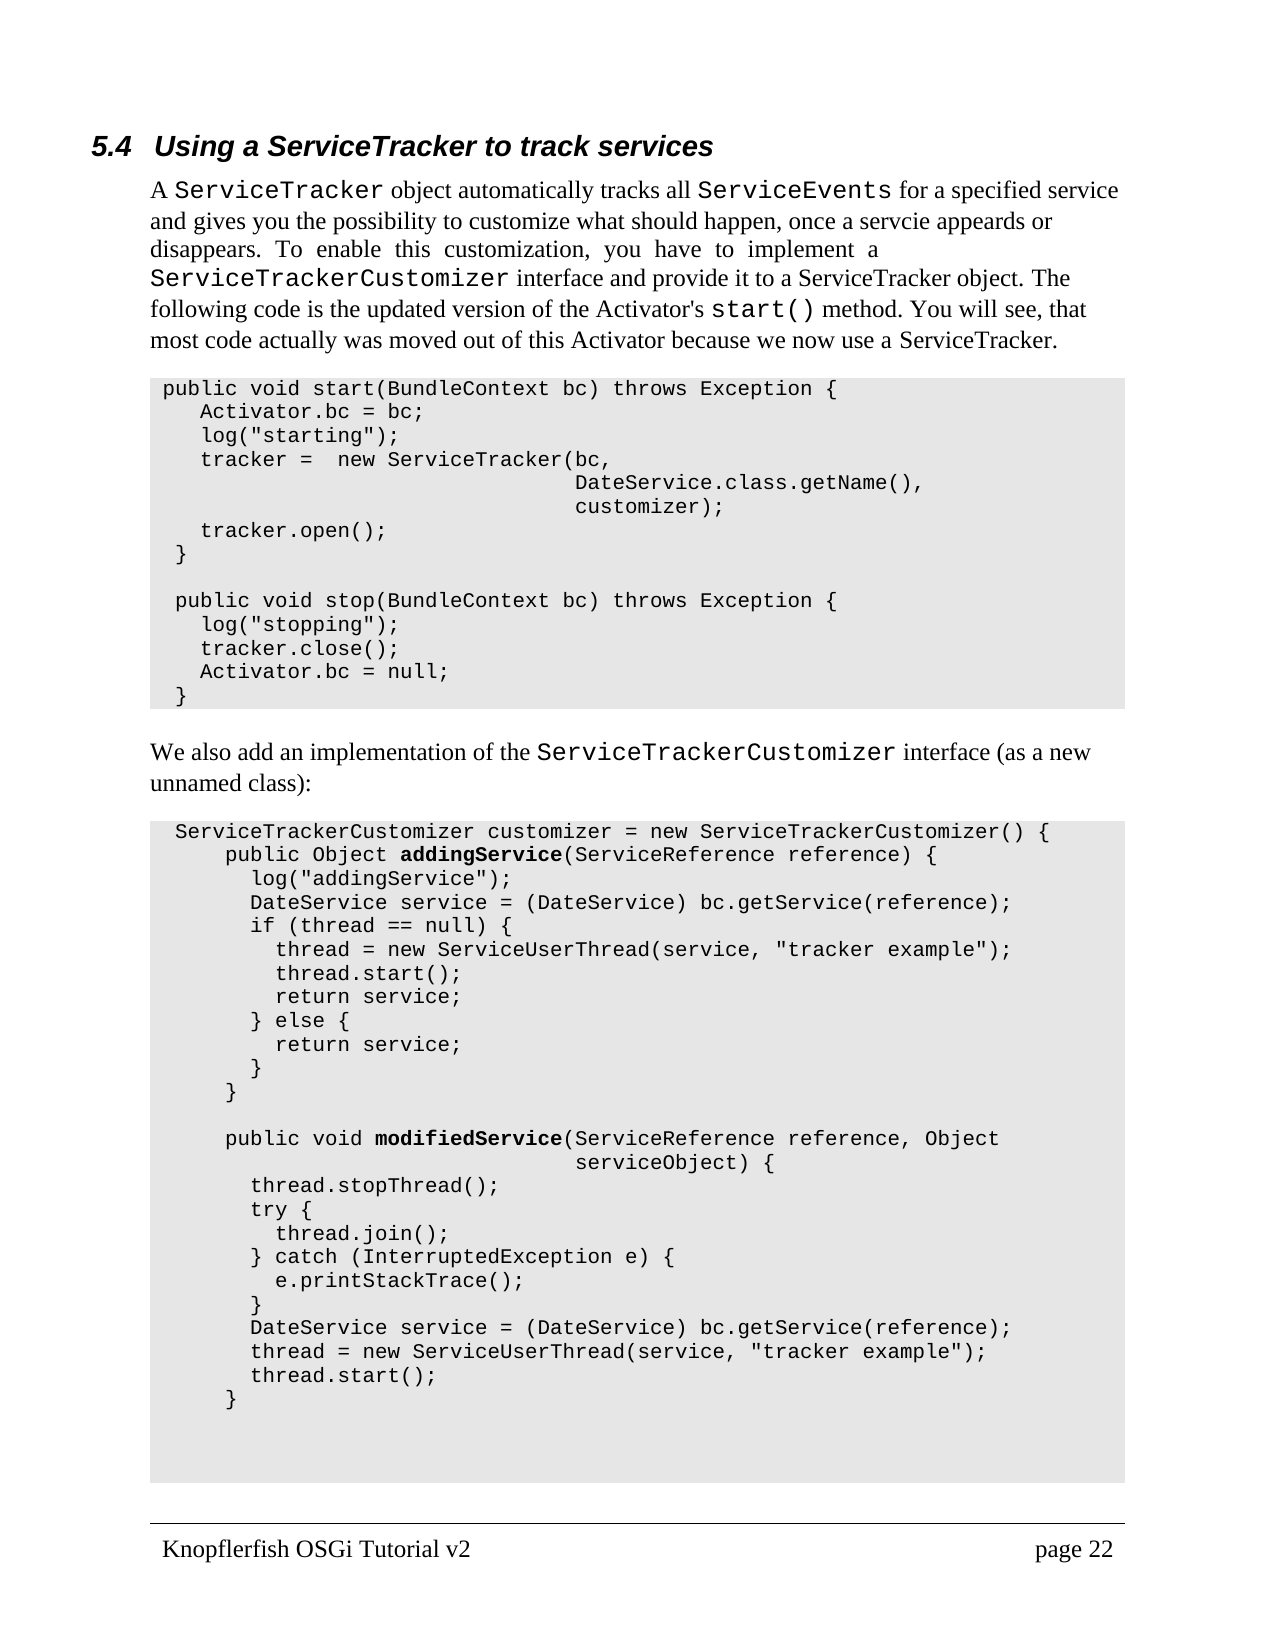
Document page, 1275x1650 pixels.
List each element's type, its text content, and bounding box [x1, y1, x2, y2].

text tracker.close(); [150, 638, 1125, 661]
text serviceObject) { [150, 1152, 1125, 1176]
text } [150, 1294, 1125, 1317]
text public void start(BundleContext bc) throws Exception { [150, 378, 1125, 401]
text A ServiceTracker object automatically tracks all ServiceEvents for a specified service and gives you the possibility to customize what should happen, once a servcie appeards or disappears. To enable this customization, you have to implement a ServiceTrackerCustomizer interface and provide it to a ServiceTracker object. The following code is the updated version of the Activator's start() method. You will see, that most code actually was moved out of this Activator because we now use a ServiceTracker. [150, 175, 1125, 354]
subtitle Using a ServiceTracker to track services [91, 129, 1125, 162]
text public void modifiedService(ServiceReference reference, Object [150, 1128, 1125, 1152]
text } [150, 1388, 1125, 1412]
text Activator.bc = null; [150, 661, 1125, 685]
text } [150, 543, 1125, 567]
text log("stopping"); [150, 614, 1125, 638]
text DateService.class.getName(), [150, 472, 1125, 496]
text } [150, 1081, 1125, 1104]
text Activator.bc = bc; [150, 401, 1125, 425]
text DateService service = (DateService) bc.getService(reference); [150, 1317, 1125, 1341]
text public void stop(BundleContext bc) throws Exception { [150, 591, 1125, 614]
text customizer); [150, 496, 1125, 519]
text thread.stopThread(); [150, 1176, 1125, 1199]
text } catch (InterruptedException e) { [150, 1246, 1125, 1270]
text thread.join(); [150, 1223, 1125, 1246]
text tracker = new ServiceTracker(bc, [150, 449, 1125, 472]
text thread.start(); [150, 963, 1125, 986]
text } else { [150, 1010, 1125, 1034]
text return service; [150, 1034, 1125, 1057]
text return service; [150, 986, 1125, 1010]
text log("addingService"); [150, 868, 1125, 892]
text if (thread == null) { [150, 915, 1125, 939]
text thread = new ServiceUserThread(service, "tracker example"); [150, 939, 1125, 963]
text thread = new ServiceUserThread(service, "tracker example"); [150, 1341, 1125, 1365]
text public Object addingService(ServiceReference reference) { [150, 844, 1125, 868]
text thread.start(); [150, 1365, 1125, 1388]
text e.printStackTrace(); [150, 1270, 1125, 1294]
text We also add an implementation of the ServiceTrackerCustomizer interface (as a new unnamed class): [150, 737, 1125, 797]
text try { [150, 1199, 1125, 1223]
text } [150, 1057, 1125, 1081]
text tracker.open(); [150, 519, 1125, 543]
text } [150, 685, 1125, 709]
text ServiceTrackerCustomizer customizer = new ServiceTrackerCustomizer() { [150, 821, 1125, 844]
text log("starting"); [150, 425, 1125, 449]
text DateService service = (DateService) bc.getService(reference); [150, 892, 1125, 915]
